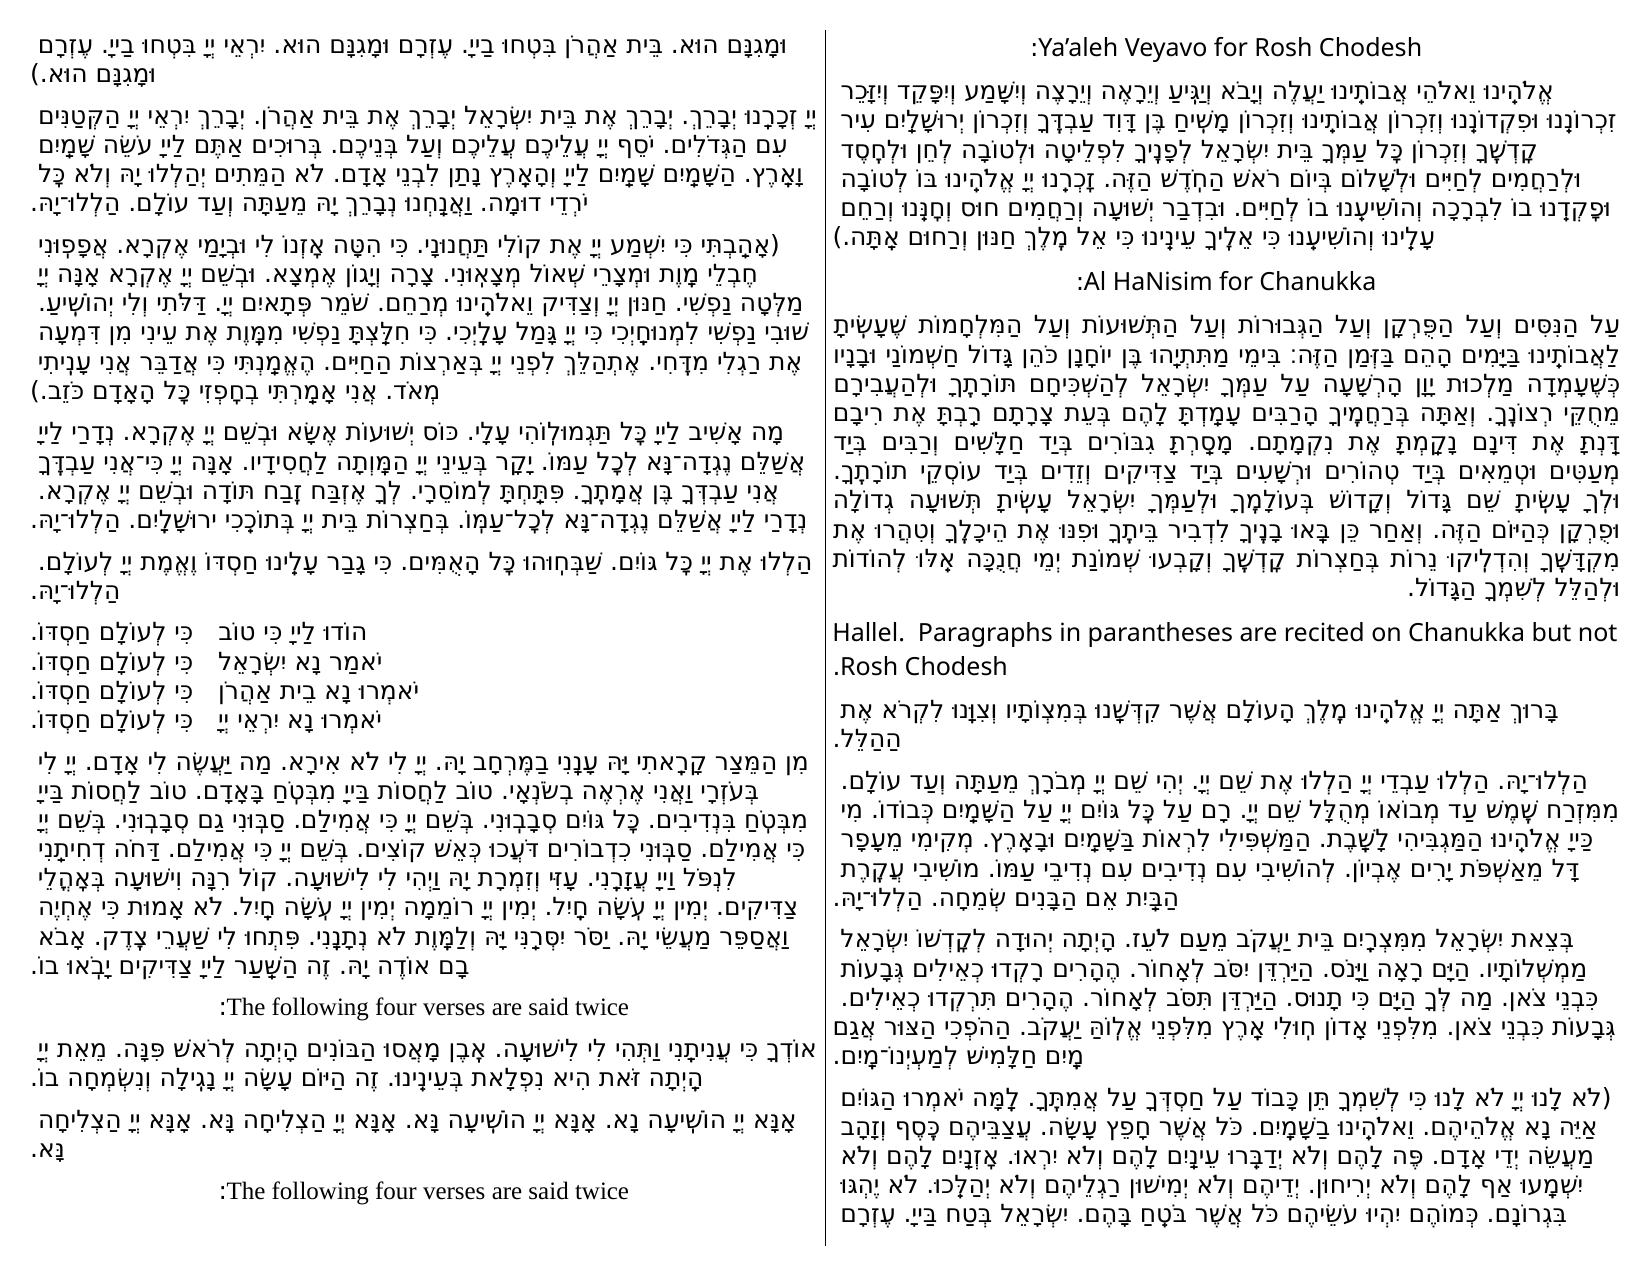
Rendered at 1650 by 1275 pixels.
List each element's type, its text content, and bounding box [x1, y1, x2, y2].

text יְיָ זְכָרָֽנוּ יְבָרֵךְ. יְבָרֵךְ אֶת בֵּית יִשְׂרָאֵל יְבָרֵךְ אֶת בֵּית אַהֲרֹן. יְבָרֵךְ יִרְאֵי יְיָ הַקְּטַנִּים עִם הַגְּדֹלִים. יֹסֵף יְיָ עֲלֵיכֶם עֲלֵיכֶם וְעַל בְּנֵיכֶם. בְּרוּכִים אַתֶּם לַייָ עֹשֵׂה שָׁמַֽיִם וָאָֽרֶץ. הַשָּׁמַֽיִם שָׁמַֽיִם לַייָ וְהָאָֽרֶץ נָתַן לִבְנֵי אָדָם. לֹא הַמֵּתִים יְהַלְלוּ יָהּ וְלֹא כׇּל יֹרְדֵי דוּמָה. וַאֲנַֽחְנוּ נְבָרֵךְ יָהּ מֵעַתָּה וְעַד עוֹלָם. הַלְלוּ־יָהּ. [30, 101, 817, 217]
text עַל הַנִּסִּים וְעַל הַפֻּרְקָן וְעַל הַגְּבוּרוֹת וְעַל הַתְּשׁוּעוֹת וְעַל הַמִּלְחָמוֹת שֶׁעָשִֽׂיתָ לַאֲבוֹתֵֽינוּ בַּיָּמִים הָהֵם בַּזְּמַן הַזֶּה׃ בִּימֵי מַתִּתְיָֽהוּ בֶּן יוֹחָנָן כֹּהֵן גָּדוֹל חַשְׁמוֹנַי וּבָנָיו כְּשֶׁעָמְדָה מַלְכוּת יָוָן הָרְשָׁעָה עַל עַמְּךָ יִשְׂרָאֵל לְהַשְׁכִּיחָם תּוֹרָתֶֽךָ וּלְהַעֲבִירָם מֵחֻקֵּי רְצוֹנֶֽךָ. וְאַתָּה בְּרַחֲמֶֽיךָ הָרַבִּים עָמַֽדְתָּ לָהֶם בְּעֵת צָרָתָם רַֽבְתָּ אֶת רִיבָם דַּֽנְתָּ אֶת דִּינָם נָקַֽמְתָּ אֶת נִקְמָתָם. מָסַֽרְתָּ גִבּוֹרִים בְּיַד חַלָּשִׁים וְרַבִּים בְּיַד מְעַטִּים וּטְמֵאִים בְּיַד טְהוֹרִים וּרְשָׁעִים בְּיַד צַדִּיקִים וְזֵדִים בְּיַד עוֹסְקֵי תוֹרָתֶֽךָ. וּלְךָ עָשִֽׂיתָ שֵׁם גָּדוֹל וְקָדוֹשׁ בְּעוֹלָמֶֽךָ וּלְעַמְּךָ יִשְׂרָאֵל עָשִֽׂיתָ תְּשׁוּעָה גְדוֹלָה וּפֻרְקָן כְּהַיּוֹם הַזֶּה. וְאַחַר כֵּן בָּֽאוּ בָנֶֽיךָ לִדְבִיר בֵּיתֶֽךָ וּפִנּוּ אֶת הֵיכָלֶֽךָ וְטִהֲרוּ אֶת מִקְדָּשֶֽׁךָ וְהִדְלִֽיקוּ נֵרוֹת בְּחַצְרוֹת קׇדְשֶֽׁךָ וְקָבְעוּ שְׁמוֹנַת יְמֵי חֲנֻכָּה אֵֽלּוּ לְהוֹדוֹת וּלְהַלֵּל לְשִׁמְךָ הַגָּדוֹל. [832, 311, 1620, 602]
text אוֹדְךָ כִּי עֲנִיתָֽנִי וַתְּהִי לִי לִישׁוּעָה. אֶֽבֶן מָאֲסוּ הַבּוֹנִים הָיְתָה לְרֹאשׁ פִּנָּה. מֵאֵת יְיָ הָֽיְתָה זֹּאת הִיא נִפְלָאת בְּעֵינֵֽינוּ. זֶה הַיּוֹם עָשָׂה יְיָ נָגִֽילָה וְנִשְׂמְחָה בוֹ. [30, 1034, 817, 1093]
text וּמָגִנָּם הוּא. בֵּית אַהֲרֹן בִּטְחוּ בַייָ. עֶזְרָם וּמָגִנָּם הוּא. יִרְאֵי יְיָ בִּטְחוּ בַייָ. עֶזְרָם וּמָגִנָּם הוּא.) [30, 30, 817, 88]
text Ya’aleh Veyavo for Rosh Chodesh: [832, 30, 1620, 64]
text בָּרוּךְ אַתָּה יְיָ אֱלֹהֵֽינוּ מֶֽלֶךְ הָעוֹלָם אֲשֶׁר קִדְּשָֽׁנוּ בְּמִצְוֺתָיו וְצִוָּֽנוּ לִקְרֹא אֶת הַהַלֵּל. [832, 695, 1620, 754]
text (אָהַֽבְתִּי כִּי יִשְׁמַע יְיָ אֶת קוֹלִי תַּחֲנוּנָי. כִּי הִטָּה אׇזְנוֹ לִי וּבְיָמַי אֶקְרָא. אֲפָפֽוּנִי חֶבְלֵי מָֽוֶת וּמְצָרֵי שְׁאוֹל מְצָאֽוּנִי. צָרָה וְיָגוֹן אֶמְצָא. וּבְשֵׁם יְיָ אֶקְרָא אָנָּה יְיָ מַלְּטָה נַפְשִׁי. חַנּוּן יְיָ וְצַדִּיק וֵאלֹהֵֽינוּ מְרַחֵם. שֹׁמֵר פְּתָאיִם יְיָ. דַּלֹּתִי וְלִי יְהוֹשִֽׁיעַ. שׁוּבִי נַפְשִׁי לִמְנוּחָֽיְכִי כִּי יְיָ גָּמַל עָלָֽיְכִי. כִּי חִלַּֽצְתָּ נַפְשִׁי מִמָּֽוֶת אֶת עֵינִי מִן דִּמְעָה אֶת רַגְלִי מִדֶּֽחִי. אֶתְהַלֵּךְ לִפְנֵי יְיָ בְּאַרְצוֹת הַחַיִּים. הֶאֱמַֽנְתִּי כִּי אֲדַבֵּר אֲנִי עָנִֽיתִי מְאֹד. אֲנִי אָמַֽרְתִּי בְחׇפְזִי כׇּל הָאָדָם כֹּזֵב.) [30, 230, 817, 405]
text The following four verses are said twice: [30, 1176, 817, 1205]
text הַלְלוּ אֶת יְיָ כׇּל גּוֹיִם. שַׁבְּחֽוּהוּ כׇּל הָאֻמִּים. כִּי גָבַר עָלֵֽינוּ חַסְדּוֹ וֶאֱמֶת יְיָ לְעוֹלָם. הַלְלוּ־יָהּ. [30, 547, 817, 605]
text הוֹדוּ לַייָ כִּי טוֹב כִּי לְעוֹלָם חַסְדּוֹ. יֹאמַר נָא יִשְׂרָאֵל כִּי לְעוֹלָם חַסְדּוֹ. יֹאמְרוּ נָא בֵית אַהֲרֹן כִּי לְעוֹלָם חַסְדּוֹ. יֹאמְרוּ נָא יִרְאֵי יְיָ כִּי לְעוֹלָם חַסְדּוֹ. [30, 617, 817, 734]
text The following four verses are said twice: [30, 992, 817, 1022]
text Al HaNisim for Chanukka: [832, 264, 1620, 298]
text (לֹא לָנוּ יְיָ לֹא לָנוּ כִּי לְשִׁמְךָ תֵּן כָּבוֹד עַל חַסְדְּךָ עַל אֲמִתֶּֽךָ. לָֽמָּה יֹאמְרוּ הַגּוֹיִם אַיֵּה נָא אֱלֹהֵיהֶם. וֵאלֹהֵֽינוּ בַשָּׁמָֽיִם. כֹּל אֲשֶׁר חָפֵץ עָשָׂה. עֲצַבֵּיהֶם כֶּֽסֶף וְזָהָב מַעֲשֵׂה יְדֵי אָדָם. פֶּה לָהֶם וְלֹא יְדַבֵּֽרוּ עֵינַֽיִם לָהֶם וְלֹא יִרְאוּ. אׇזְנַֽיִם לָהֶם וְלֹא יִשְׁמָֽעוּ אַף לָהֶם וְלֹא יְרִיחוּן. יְדֵיהֶם וְלֹא יְמִישׁוּן רַגְלֵיהֶם וְלֹא יְהַלֵּֽכוּ. לֹא יֶהְגּוּ בִּגְרוֹנָם. כְּמוֹהֶם יִהְיוּ עֹשֵׂיהֶם כֹּל אֲשֶׁר בֹּטֵֽחַ בָּהֶם. יִשְׂרָאֵל בְּטַח בַּייָ. עֶזְרָם [832, 1083, 1620, 1229]
text אֱלֹהֵֽינוּ וֵאלֹהֵי אֲבוֹתֵֽינוּ יַעֲלֶה וְיָבֹא וְיַגִּֽיעַ וְיֵרָאֶה וְיֵרָצֶה וְיִשָּׁמַע וְיִפָּקֵד וְיִזָּכֵר זִכְרוֹנֵֽנוּ וּפִקְדוֹנֵֽנוּ וְזִכְרוֹן אֲבוֹתֵֽינוּ וְזִכְרוֹן מָשִֽׁיחַ בֶּן דָּוִד עַבְדֶּֽךָ וְזִכְרוֹן יְרוּשָׁלַֽיִם עִיר קׇדְשֶֽׁךָ וְזִכְרוֹן כׇּל עַמְּךָ בֵּית יִשְׂרָאֵל לְפָנֶֽיךָ לִפְלֵיטָה וּלְטוֹבָה לְחֵן וּלְחֶֽסֶד וּלְרַחֲמִים לְחַיִּים וּלְשָׁלוֹם בְּיוֹם רֹאשׁ הַחֹֽדֶשׁ הַזֶּה. זׇכְרֵֽנוּ יְיָ אֱלֹהֵֽינוּ בּוֹ לְטוֹבָה וּפׇקְדֵֽנוּ בוֹ לִבְרָכָה וְהוֹשִׁיעֵֽנוּ בוֹ לְחַיִּים. וּבִדְבַר יְשׁוּעָה וְרַחֲמִים חוּס וְחׇנֵּֽנוּ וְרַחֵם עָלֵֽינוּ וְהוֹשִׁיעֵֽנוּ כִּי אֵלֶֽיךָ עֵינֵֽינוּ כִּי אֵל מֶֽלֶךְ חַנּוּן וְרַחוּם אָֽתָּה.) [832, 77, 1620, 252]
text Hallel. Paragraphs in parantheses are recited on Chanukka but not Rosh Chodesh. [832, 615, 1620, 683]
text בְּצֵאת יִשְׂרָאֵל מִמִּצְרָֽיִם בֵּית יַעֲקֹב מֵעַם לֹעֵז. הָיְתָה יְהוּדָה לְקׇדְשׁוֹ יִשְׂרָאֵל מַמְשְׁלוֹתָיו. הַיָּם רָאָה וַיָּנֹס. הַיַּרְדֵּן יִסֹּב לְאָחוֹר. הֶהָרִים רָקְדוּ כְאֵילִים גְּבָעוֹת כִּבְנֵי צֹאן. מַה לְּךָ הַיָּם כִּי תָנוּס. הַיַּרְדֵּן תִּסֹּב לְאָחוֹר. הֶהָרִים תִּרְקְדוּ כְאֵילִים. גְּבָעוֹת כִּבְנֵי צֹאן. מִלִּפְנֵי אָדוֹן חֽוּלִי אָֽרֶץ מִלִּפְנֵי אֱלֽוֹהַּ יַעֲקֹב. הַהֹפְכִי הַצּוּר אֲגַם מָֽיִם חַלָּמִישׁ לְמַעְיְנוֹ־מָֽיִם. [832, 924, 1620, 1070]
text מִן הַמֵּצַר קָרָֽאתִי יָּהּ עָנָֽנִי בַמֶּרְחָב יָהּ. יְיָ לִי לֹא אִירָא. מַה יַּעֲשֶׂה לִי אָדָם. יְיָ לִי בְּעֹזְרָי וַאֲנִי אֶרְאֶה בְשֹׂנְאָי. טוֹב לַחֲסוֹת בַּייָ מִבְּטֹֽחַ בָּאָדָם. טוֹב לַחֲסוֹת בַּייָ מִבְּטֹֽחַ בִּנְדִיבִים. כׇּל גּוֹיִם סְבָבֽוּנִי. בְּשֵׁם יְיָ כִּי אֲמִילַם. סַבּֽוּנִי גַם סְבָבֽוּנִי. בְּשֵׁם יְיָ כִּי אֲמִילַם. סַבּֽוּנִי כִדְבוֹרִים דֹּעֲכוּ כְּאֵשׁ קוֹצִים. בְּשֵׁם יְיָ כִּי אֲמִילַם. דַּחֹה דְחִיתַֽנִי לִנְפֹּל וַייָ עֲזָרָֽנִי. עָזִּי וְזִמְרָת יָהּ וַיְהִי לִי לִישׁוּעָה. קוֹל רִנָּה וִישׁוּעָה בְּאׇהֳלֵי צַדִּיקִים. יְמִין יְיָ עֹֽשָׂה חָֽיִל. יְמִין יְיָ רוֹמֵמָה יְמִין יְיָ עֹֽשָׂה חָֽיִל. לֹא אָמוּת כִּי אֶחְיֶה וַאֲסַפֵּר מַעֲשֵׂי יָהּ. יַסֹּר יִסְּרַֽנִּי יָּהּ וְלַמָּֽוֶת לֹא נְתָנָֽנִי. פִּתְחוּ לִי שַׁעֲרֵי צֶֽדֶק. אָבֹא בָם אוֹדֶה יָהּ. זֶה הַשַּֽׁעַר לַייָ צַדִּיקִים יָבֹֽאוּ בוֹ. [30, 747, 817, 980]
text הַלְלוּ־יָהּ. הַלְלוּ עַבְדֵי יְיָ הַלְלוּ אֶת שֵׁם יְיָ. יְהִי שֵׁם יְיָ מְבֹרָךְ מֵעַתָּה וְעַד עוֹלָם. מִמִּזְרַח שֶֽׁמֶשׁ עַד מְבוֹאוֹ מְהֻלָּל שֵׁם יְיָ. רָם עַל כׇּל גּוֹיִם יְיָ עַל הַשָּׁמַֽיִם כְּבוֹדוֹ. מִי כַּייָ אֱלֹהֵֽינוּ הַמַּגְבִּיהִי לָשָֽׁבֶת. הַמַּשְׁפִּילִי לִרְאוֹת בַּשָּׁמַֽיִם וּבָאָֽרֶץ. מְקִימִי מֵעָפָר דָּל מֵאַשְׁפֹּת יָרִים אֶבְיוֹן. לְהוֹשִׁיבִי עִם נְדִיבִים עִם נְדִיבֵי עַמּוֹ. מוֹשִׁיבִי עֲקֶֽרֶת הַבַּֽיִת אֵם הַבָּנִים שְׂמֵחָה. הַלְלוּ־יָהּ. [832, 766, 1620, 912]
text מָה אָשִׁיב לַייָ כׇּל תַּגְמוּלֽוֹהִי עָלָי. כּוֹס יְשׁוּעוֹת אֶשָּׂא וּבְשֵׁם יְיָ אֶקְרָא. נְדָרַי לַייָ אֲשַׁלֵּם נֶגְדָה־נָּא לְכׇל עַמּוֹ. יָקָר בְּעֵינֵי יְיָ הַמָּֽוְתָה לַחֲסִידָיו. אָנָּה יְיָ כִּי־אֲנִי עַבְדֶּֽךָ אֲנִי עַבְדְּךָ בֶּן אֲמָתֶֽךָ. פִּתַּֽחְתָּ לְמוֹסֵרָי. לְךָ אֶזְבַּח זֶֽבַח תּוֹדָה וּבְשֵׁם יְיָ אֶקְרָא. נְדָרַי לַייָ אֲשַׁלֵּם נֶגְדָה־נָּא לְכׇל־עַמּֽוֹ. בְּחַצְרוֹת בֵּית יְיָ בְּתוֹכֵֽכִי ירוּשָׁלָֽיִם. הַלְלוּ־יָהּ. [30, 417, 817, 534]
text אָנָּא יְיָ הוֹשִֽׁיעָה נָא. אָנָּא יְיָ הוֹשִֽׁיעָה נָּא. אָנָּא יְיָ הַצְלִיחָה נָּא. אָנָּא יְיָ הַצְלִיחָה נָּא. [30, 1105, 817, 1163]
